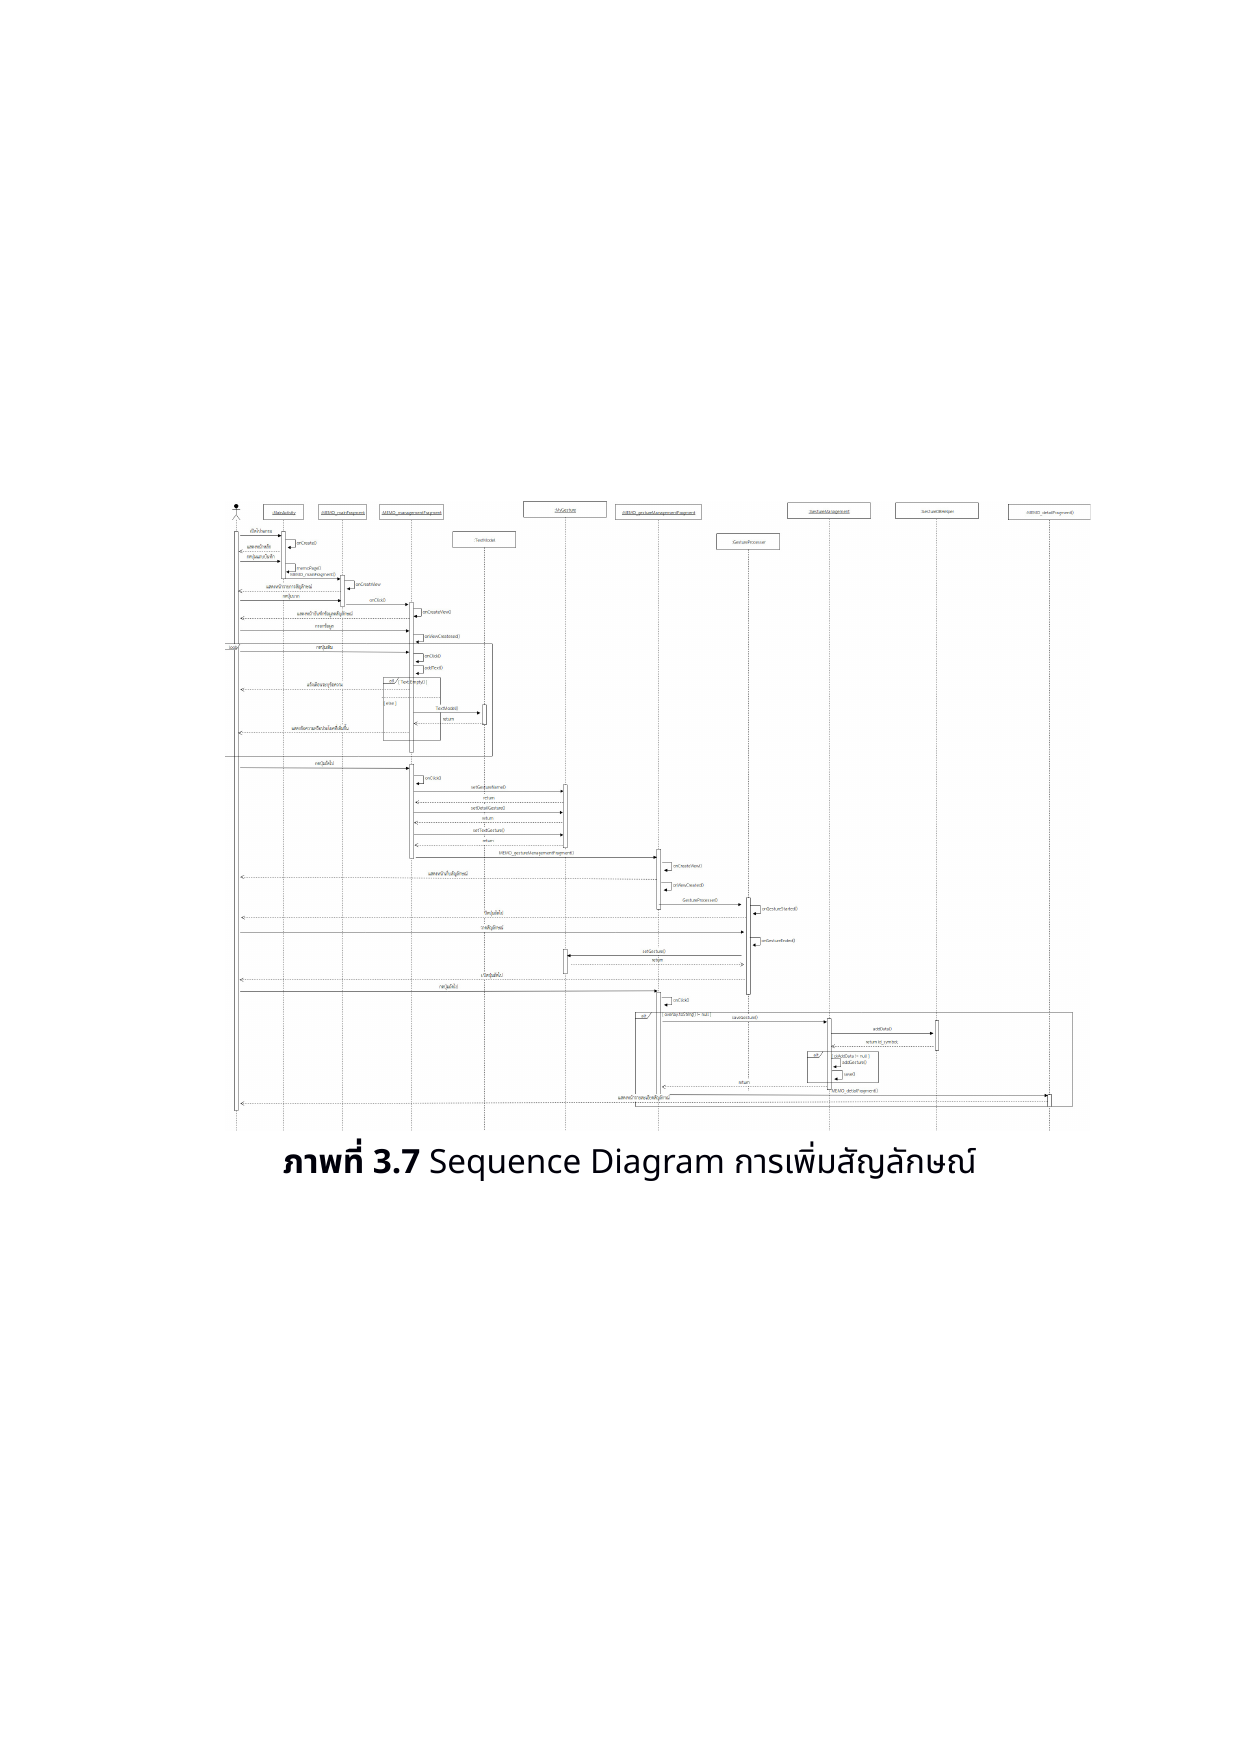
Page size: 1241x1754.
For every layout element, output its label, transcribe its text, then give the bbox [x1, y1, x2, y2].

picture [225, 501, 1091, 1131]
text ภาพที่ 3.7 Sequence Diagram การเพิ่มสัญลักษณ์ [225, 1131, 1090, 1189]
